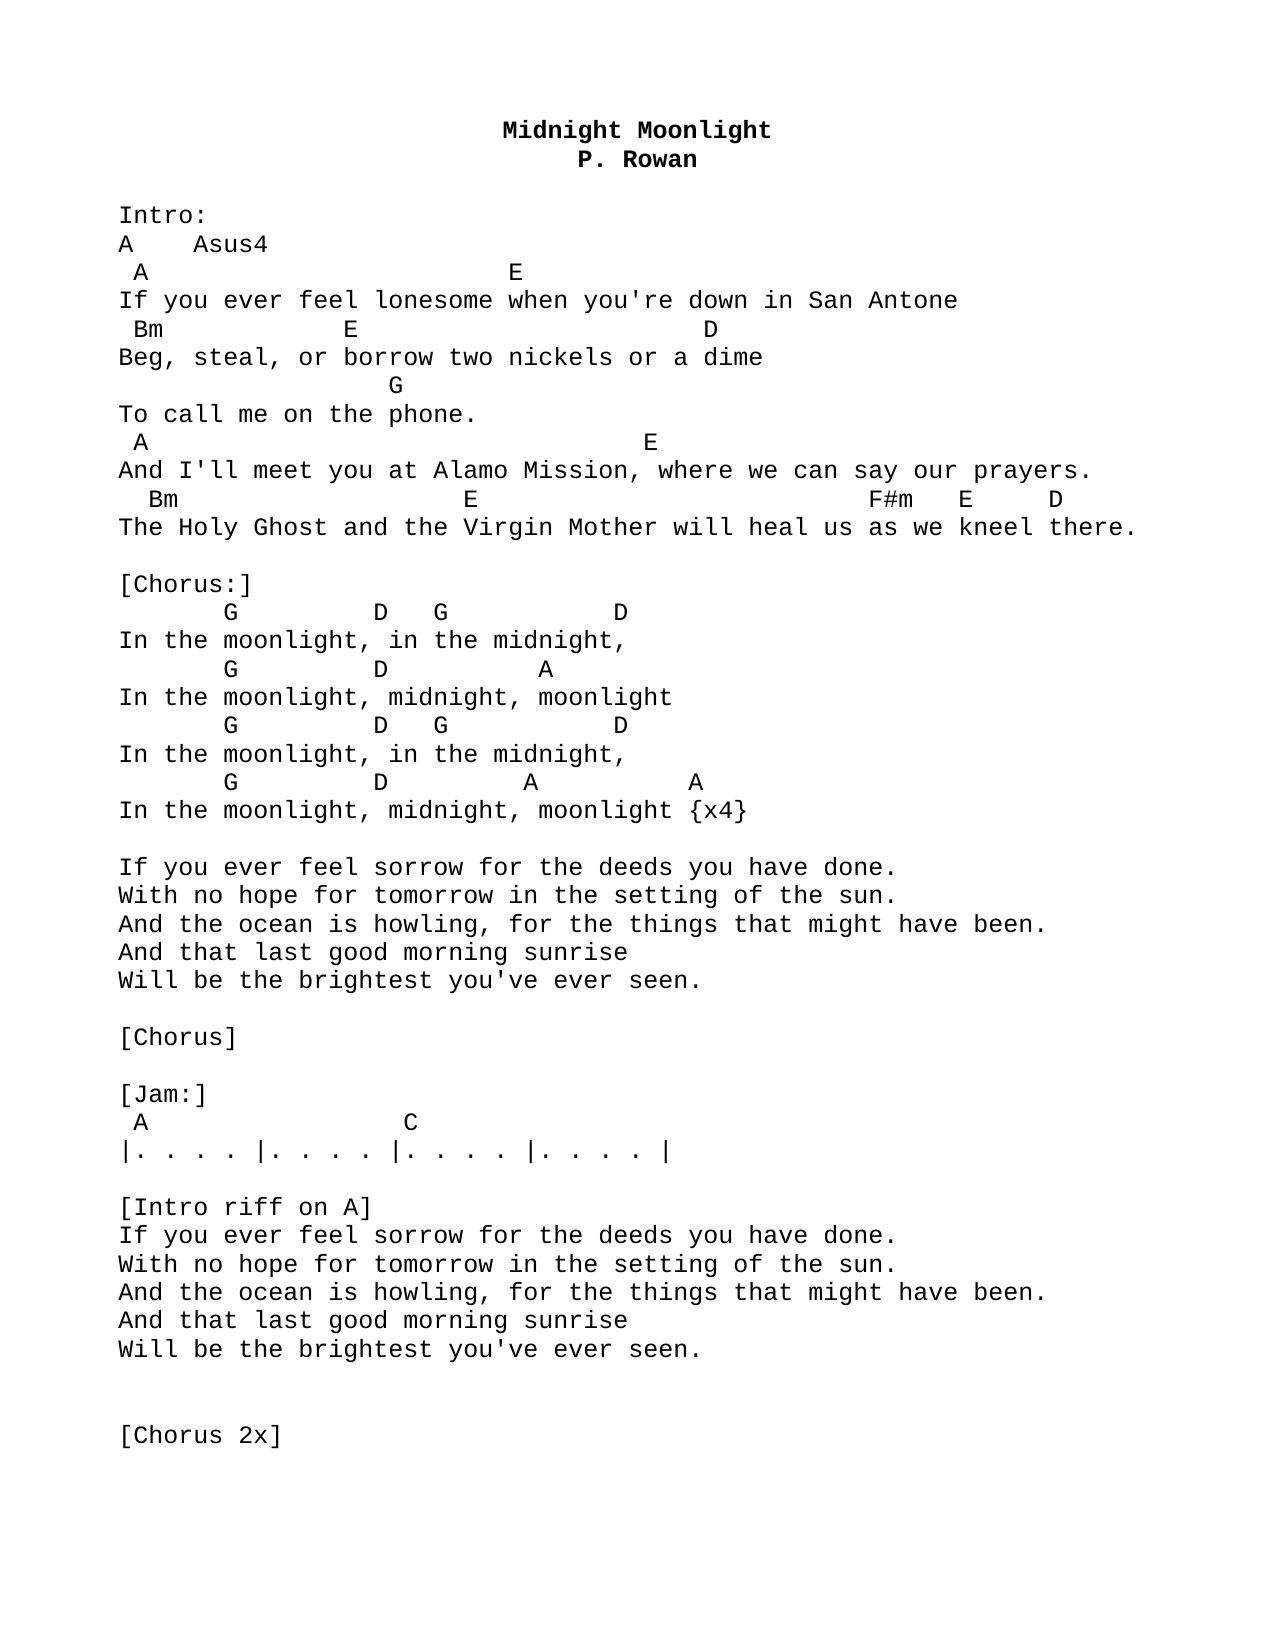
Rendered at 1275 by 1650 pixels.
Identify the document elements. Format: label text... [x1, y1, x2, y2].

text If you ever feel sorrow for the deeds you have done. [118, 855, 1157, 883]
text Will be the brightest you've ever seen. [118, 1336, 1157, 1365]
text Will be the brightest you've ever seen. [118, 968, 1157, 996]
text If you ever feel sorrow for the deeds you have done. [118, 1223, 1157, 1251]
text And the ocean is howling, for the things that might have been. [118, 1280, 1157, 1308]
text A E [118, 260, 1157, 288]
text [Intro riff on A] [118, 1195, 1157, 1223]
text [Jam:] [118, 1081, 1157, 1110]
text Midnight Moonlight [118, 118, 1157, 146]
text |. . . . |. . . . |. . . . |. . . . | [118, 1138, 1157, 1166]
text A E [118, 430, 1157, 458]
text [Chorus:] [118, 571, 1157, 600]
text A C [118, 1110, 1157, 1138]
text And that last good morning sunrise [118, 940, 1157, 968]
text To call me on the phone. [118, 401, 1157, 430]
text In the moonlight, in the midnight, [118, 741, 1157, 770]
text With no hope for tomorrow in the setting of the sun. [118, 883, 1157, 911]
text [Chorus 2x] [118, 1423, 1157, 1451]
text G D G D [118, 600, 1157, 628]
text With no hope for tomorrow in the setting of the sun. [118, 1251, 1157, 1280]
text In the moonlight, in the midnight, [118, 628, 1157, 656]
text Bm E F#m E D [118, 486, 1157, 515]
text P. Rowan [118, 146, 1157, 175]
text Beg, steal, or borrow two nickels or a dime [118, 345, 1157, 373]
text G D G D [118, 713, 1157, 741]
text And I'll meet you at Alamo Mission, where we can say our prayers. [118, 458, 1157, 486]
text And the ocean is howling, for the things that might have been. [118, 911, 1157, 940]
text G D A A [118, 770, 1157, 798]
text In the moonlight, midnight, moonlight [118, 685, 1157, 713]
text A Asus4 [118, 231, 1157, 260]
text Intro: [118, 203, 1157, 231]
text And that last good morning sunrise [118, 1308, 1157, 1336]
text If you ever feel lonesome when you're down in San Antone [118, 288, 1157, 316]
text Bm E D [118, 316, 1157, 345]
text The Holy Ghost and the Virgin Mother will heal us as we kneel there. [118, 515, 1157, 543]
text [Chorus] [118, 1025, 1157, 1053]
text G D A [118, 656, 1157, 685]
text G [118, 373, 1157, 401]
text In the moonlight, midnight, moonlight {x4} [118, 798, 1157, 826]
